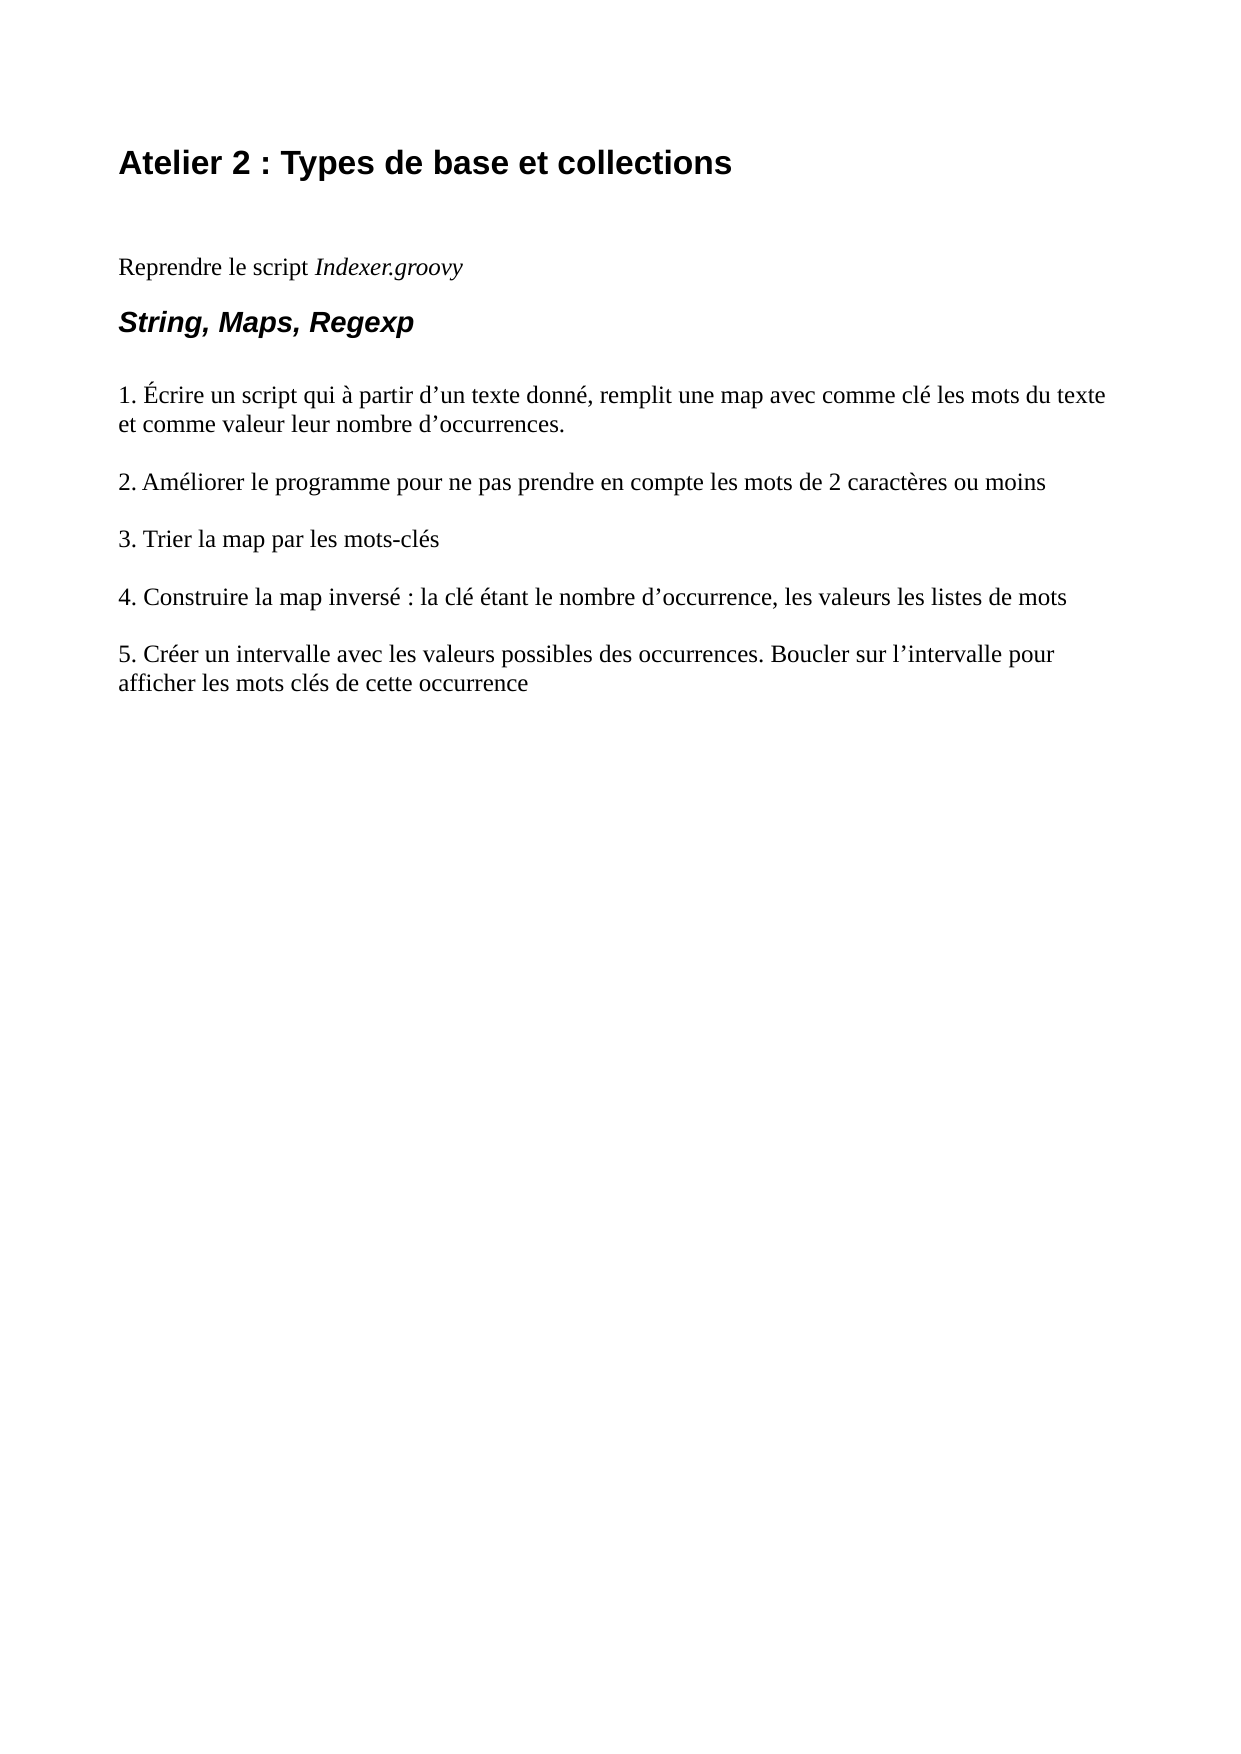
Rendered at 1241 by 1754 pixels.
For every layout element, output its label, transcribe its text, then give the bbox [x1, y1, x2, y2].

text 3. Trier la map par les mots-clés [118, 524, 1122, 553]
text 1. Écrire un script qui à partir d’un texte donné, remplit une map avec comme clé les mots du texte et comme valeur leur nombre d’occurrences. [118, 380, 1122, 438]
subtitle String, Maps, Regexp [118, 306, 1122, 339]
text 2. Améliorer le programme pour ne pas prendre en compte les mots de 2 caractères ou moins [118, 467, 1122, 495]
text 4. Construire la map inversé : la clé étant le nombre d’occurrence, les valeurs les listes de mots [118, 582, 1122, 610]
text 5. Créer un intervalle avec les valeurs possibles des occurrences. Boucler sur l’intervalle pour afficher les mots clés de cette occurrence [118, 639, 1122, 697]
text Reprendre le script Indexer.groovy [118, 252, 1122, 281]
subtitle Atelier 2 : Types de base et collections [118, 143, 1122, 182]
